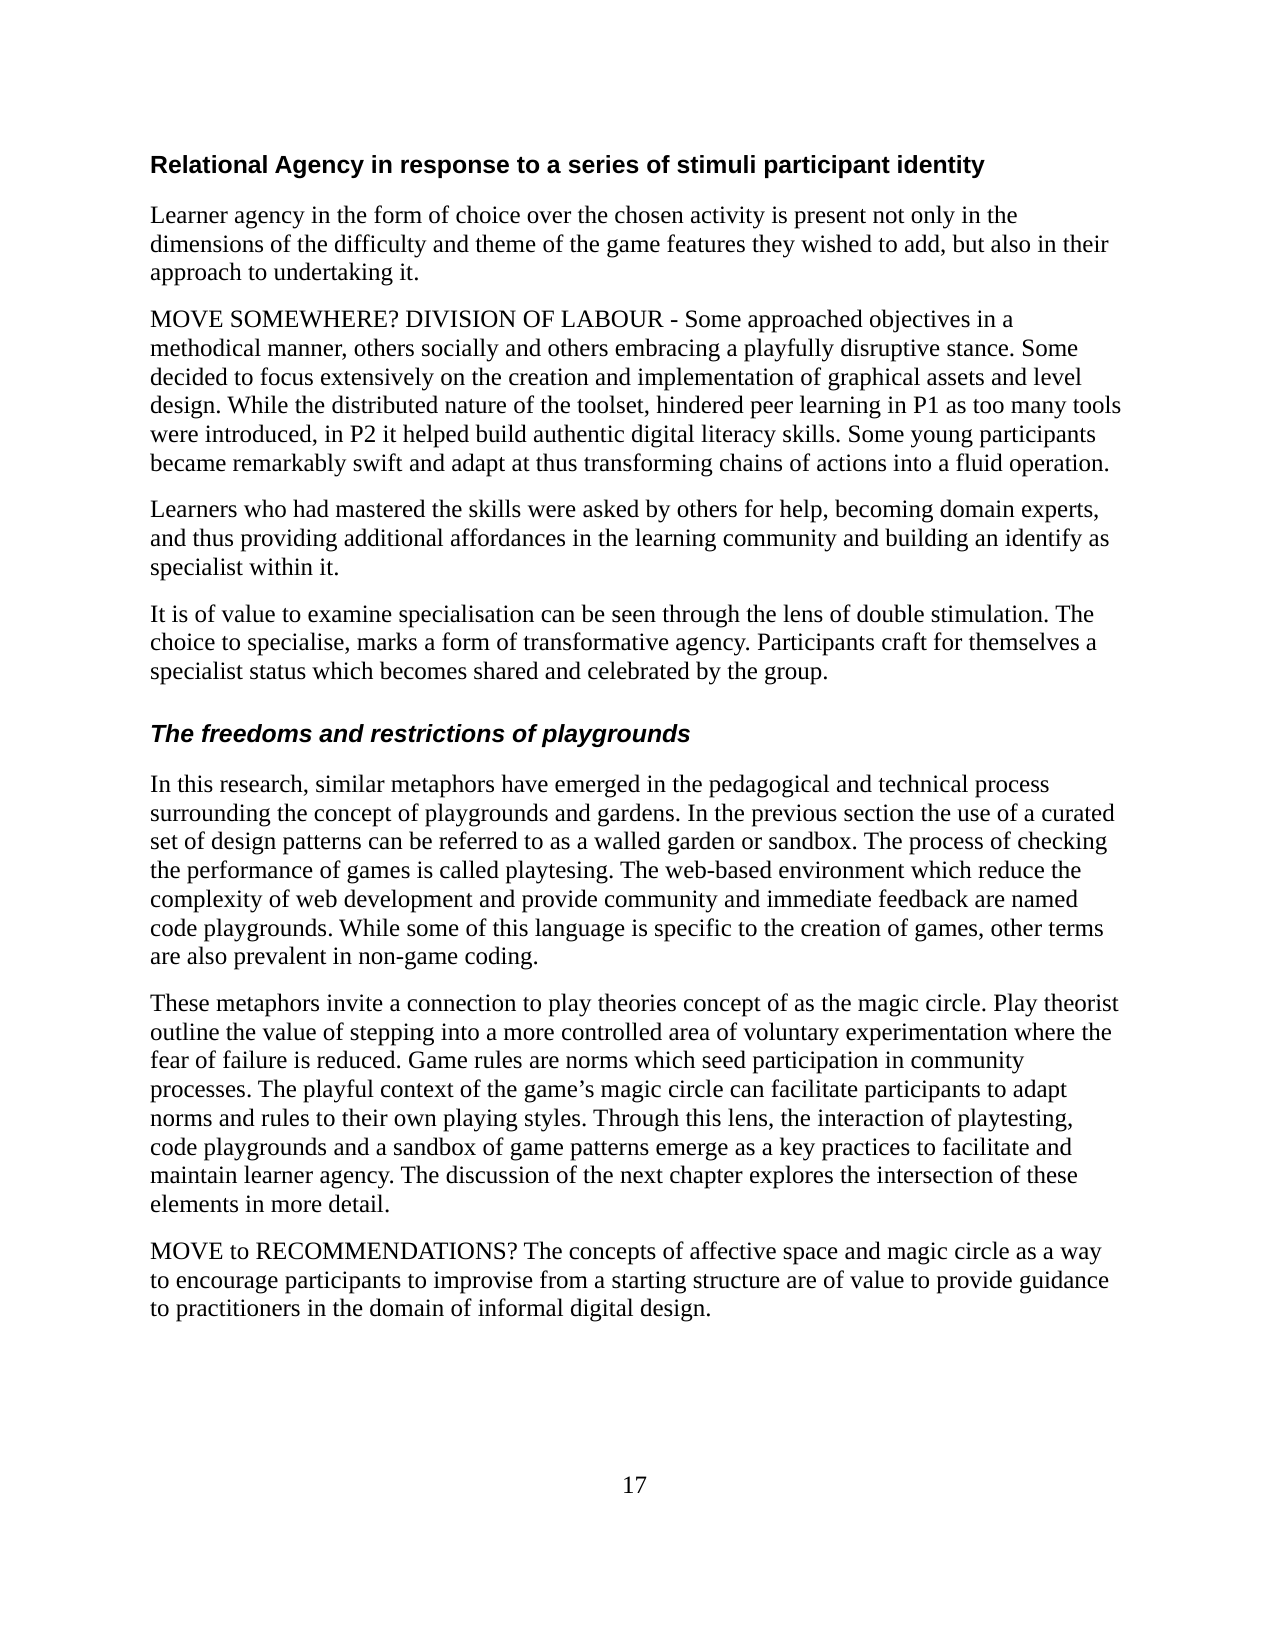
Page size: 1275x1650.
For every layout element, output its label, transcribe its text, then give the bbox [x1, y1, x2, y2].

text These metaphors invite a connection to play theories concept of as the magic circle. Play theorist outline the value of stepping into a more controlled area of voluntary experimentation where the fear of failure is reduced. Game rules are norms which seed participation in community processes. The playful context of the game’s magic circle can facilitate participants to adapt norms and rules to their own playing styles. Through this lens, the interaction of playtesting, code playgrounds and a sandbox of game patterns emerge as a key practices to facilitate and maintain learner agency. The discussion of the next chapter explores the intersection of these elements in more detail. [150, 988, 1125, 1218]
subtitle Relational Agency in response to a series of stimuli participant identity [150, 150, 1125, 178]
text Learners who had mastered the skills were asked by others for help, becoming domain experts, and thus providing additional affordances in the learning community and building an identify as specialist within it. [150, 494, 1125, 581]
text In this research, similar metaphors have emerged in the pedagogical and technical process surrounding the concept of playgrounds and gardens. In the previous section the use of a curated set of design patterns can be referred to as a walled garden or sandbox. The process of checking the performance of games is called playtesing. The web-based environment which reduce the complexity of web development and provide community and immediate feedback are named code playgrounds. While some of this language is specific to the creation of games, other terms are also prevalent in non-game coding. [150, 769, 1125, 970]
text Learner agency in the form of choice over the chosen activity is present not only in the dimensions of the difficulty and theme of the game features they wished to add, but also in their approach to undertaking it. [150, 200, 1125, 286]
text It is of value to examine specialisation can be seen through the lens of double stimulation. The choice to specialise, marks a form of transformative agency. Participants craft for themselves a specialist status which becomes shared and celebrated by the group. [150, 599, 1125, 685]
text MOVE to RECOMMENDATIONS? The concepts of affective space and magic circle as a way to encourage participants to improvise from a starting structure are of value to provide guidance to practitioners in the domain of informal digital design. [150, 1236, 1125, 1322]
subtitle The freedoms and restrictions of playgrounds [150, 719, 1125, 747]
text MOVE SOMEWHERE? DIVISION OF LABOUR - Some approached objectives in a methodical manner, others socially and others embracing a playfully disruptive stance. Some decided to focus extensively on the creation and implementation of graphical assets and level design. While the distributed nature of the toolset, hindered peer learning in P1 as too many tools were introduced, in P2 it helped build authentic digital literacy skills. Some young participants became remarkably swift and adapt at thus transforming chains of actions into a fluid operation. [150, 304, 1125, 477]
